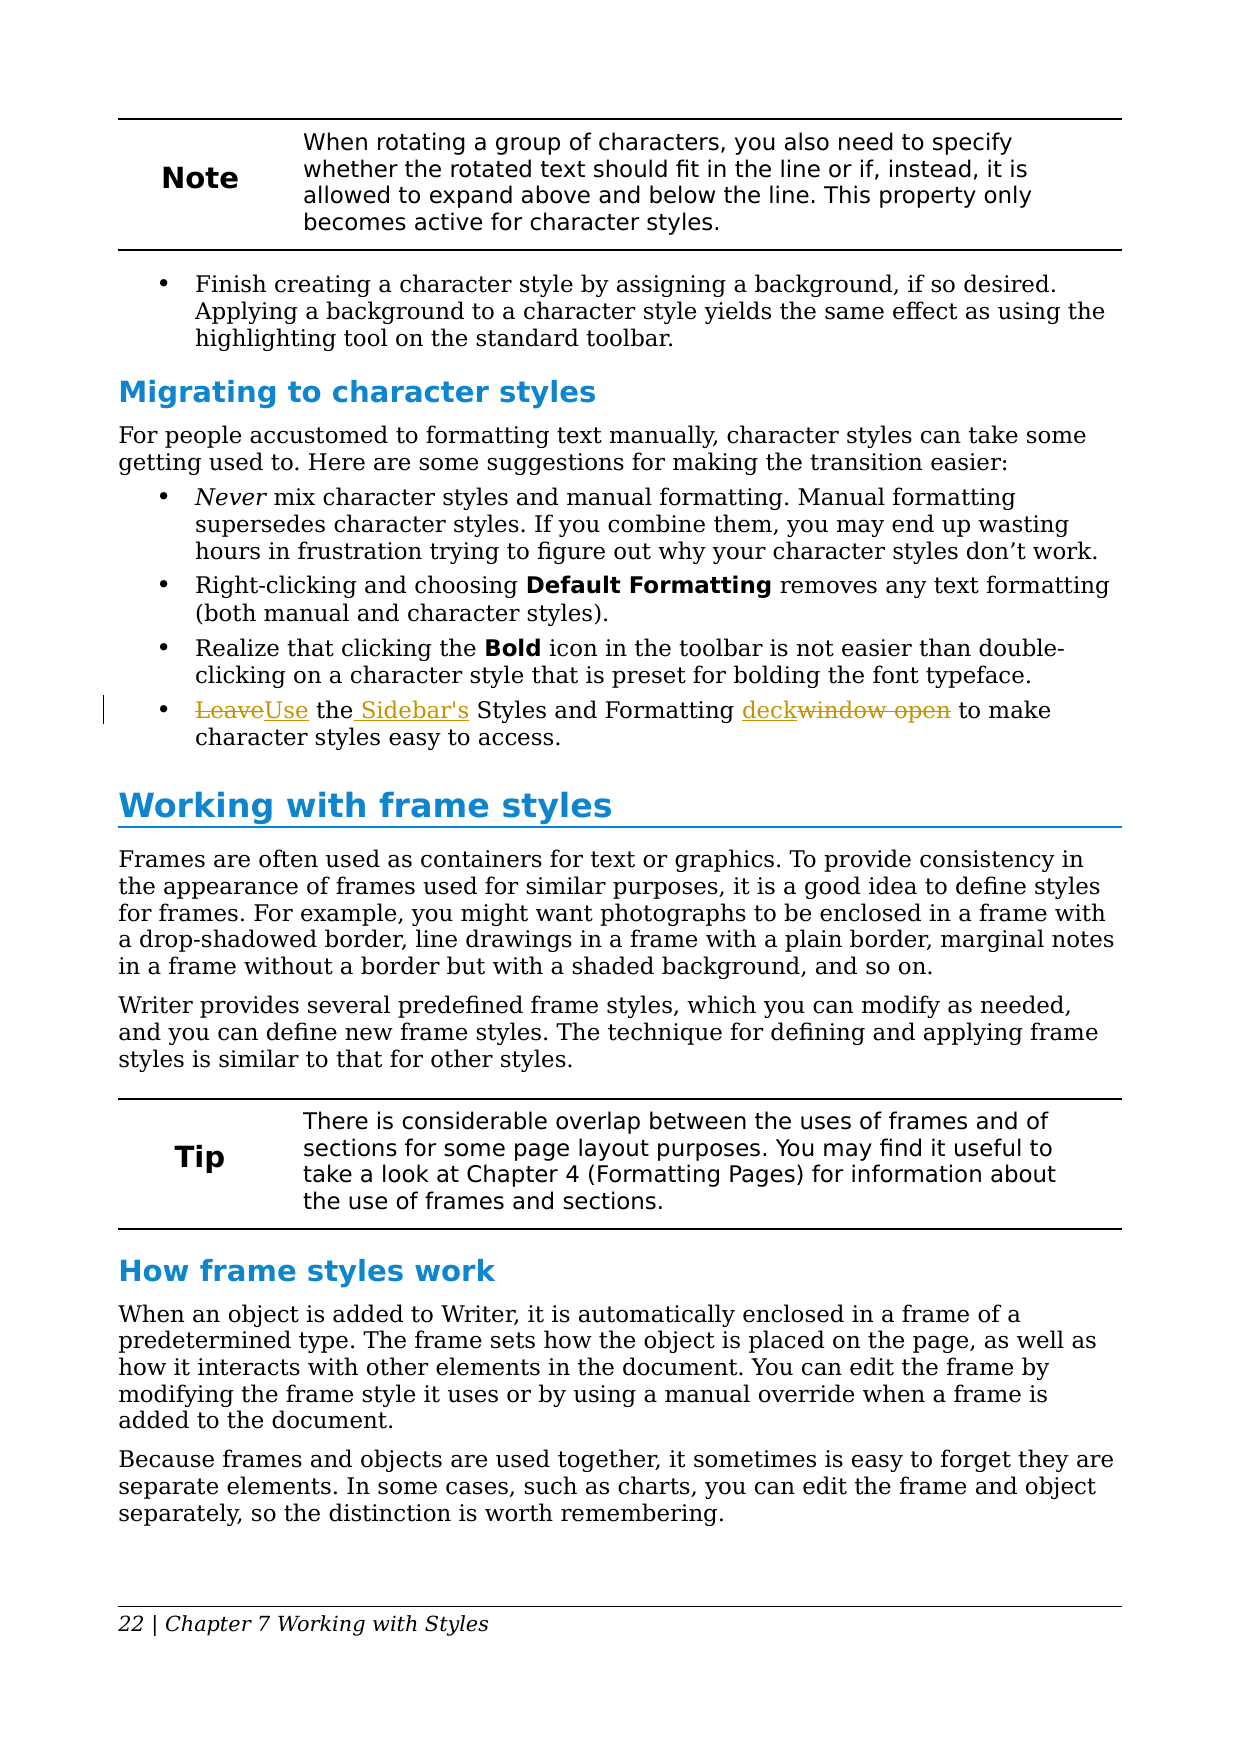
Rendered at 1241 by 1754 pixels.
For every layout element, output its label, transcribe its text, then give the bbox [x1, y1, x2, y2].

list Right-clicking and choosing Default Formatting removes any text formatting (both manual and character styles). [156, 571, 1122, 627]
list Never mix character styles and manual formatting. Manual formatting supersedes character styles. If you combine them, you may end up wasting hours in frustration trying to figure out why your character styles don’t work. [156, 482, 1122, 564]
subtitle Migrating to character styles [118, 376, 1122, 410]
text When an object is added to Writer, it is automatically enclosed in a frame of a predetermined type. The frame sets how the object is placed on the page, as well as how it interacts with other elements in the document. You can edit the frame by modifying the frame style it uses or by using a manual override when a frame is added to the document. [118, 1301, 1122, 1434]
text Writer provides several predefined frame styles, which you can modify as needed, and you can define new frame styles. The technique for defining and applying frame styles is similar to that for other styles. [118, 992, 1122, 1072]
table_header When rotating a group of characters, you also need to specify whether the rotated text should fit in the line or if, instead, it is allowed to expand above and below the line. This property only becomes active for character styles. [281, 120, 1122, 249]
subtitle Working with frame styles [118, 787, 1122, 826]
text Because frames and objects are used together, it sometimes is easy to forget they are separate elements. In some cases, such as charts, you can edit the frame and object separately, so the distinction is worth remembering. [118, 1447, 1122, 1527]
list For people accustomed to formatting text manually, character styles can take some getting used to. Here are some suggestions for making the transition easier: [118, 422, 1122, 476]
subtitle How frame styles work [118, 1254, 1122, 1288]
text Frames are often used as containers for text or graphics. To provide consistency in the appearance of frames used for similar purposes, it is a good idea to define styles for frames. For example, you might want photographs to be enclosed in a frame with a drop-shadowed border, line drawings in a frame with a plain border, marginal notes in a frame without a border but with a shaded background, and so on. [118, 847, 1122, 980]
list Realize that clicking the Bold icon in the toolbar is not easier than double-clicking on a character style that is preset for bolding the font typeface. [156, 633, 1122, 689]
table_header Tip [118, 1100, 281, 1228]
list Use the Sidebar's Styles and Formatting deck to make character styles easy to access. [156, 695, 1122, 751]
list Finish creating a character style by assigning a background, if so desired. Applying a background to a character style yields the same effect as using the highlighting tool on the standard toolbar. [156, 269, 1122, 352]
table_header Note [118, 120, 281, 249]
table_header There is considerable overlap between the uses of frames and of sections for some page layout purposes. You may find it useful to take a look at Chapter 4 (Formatting Pages) for information about the use of frames and sections. [281, 1100, 1122, 1228]
